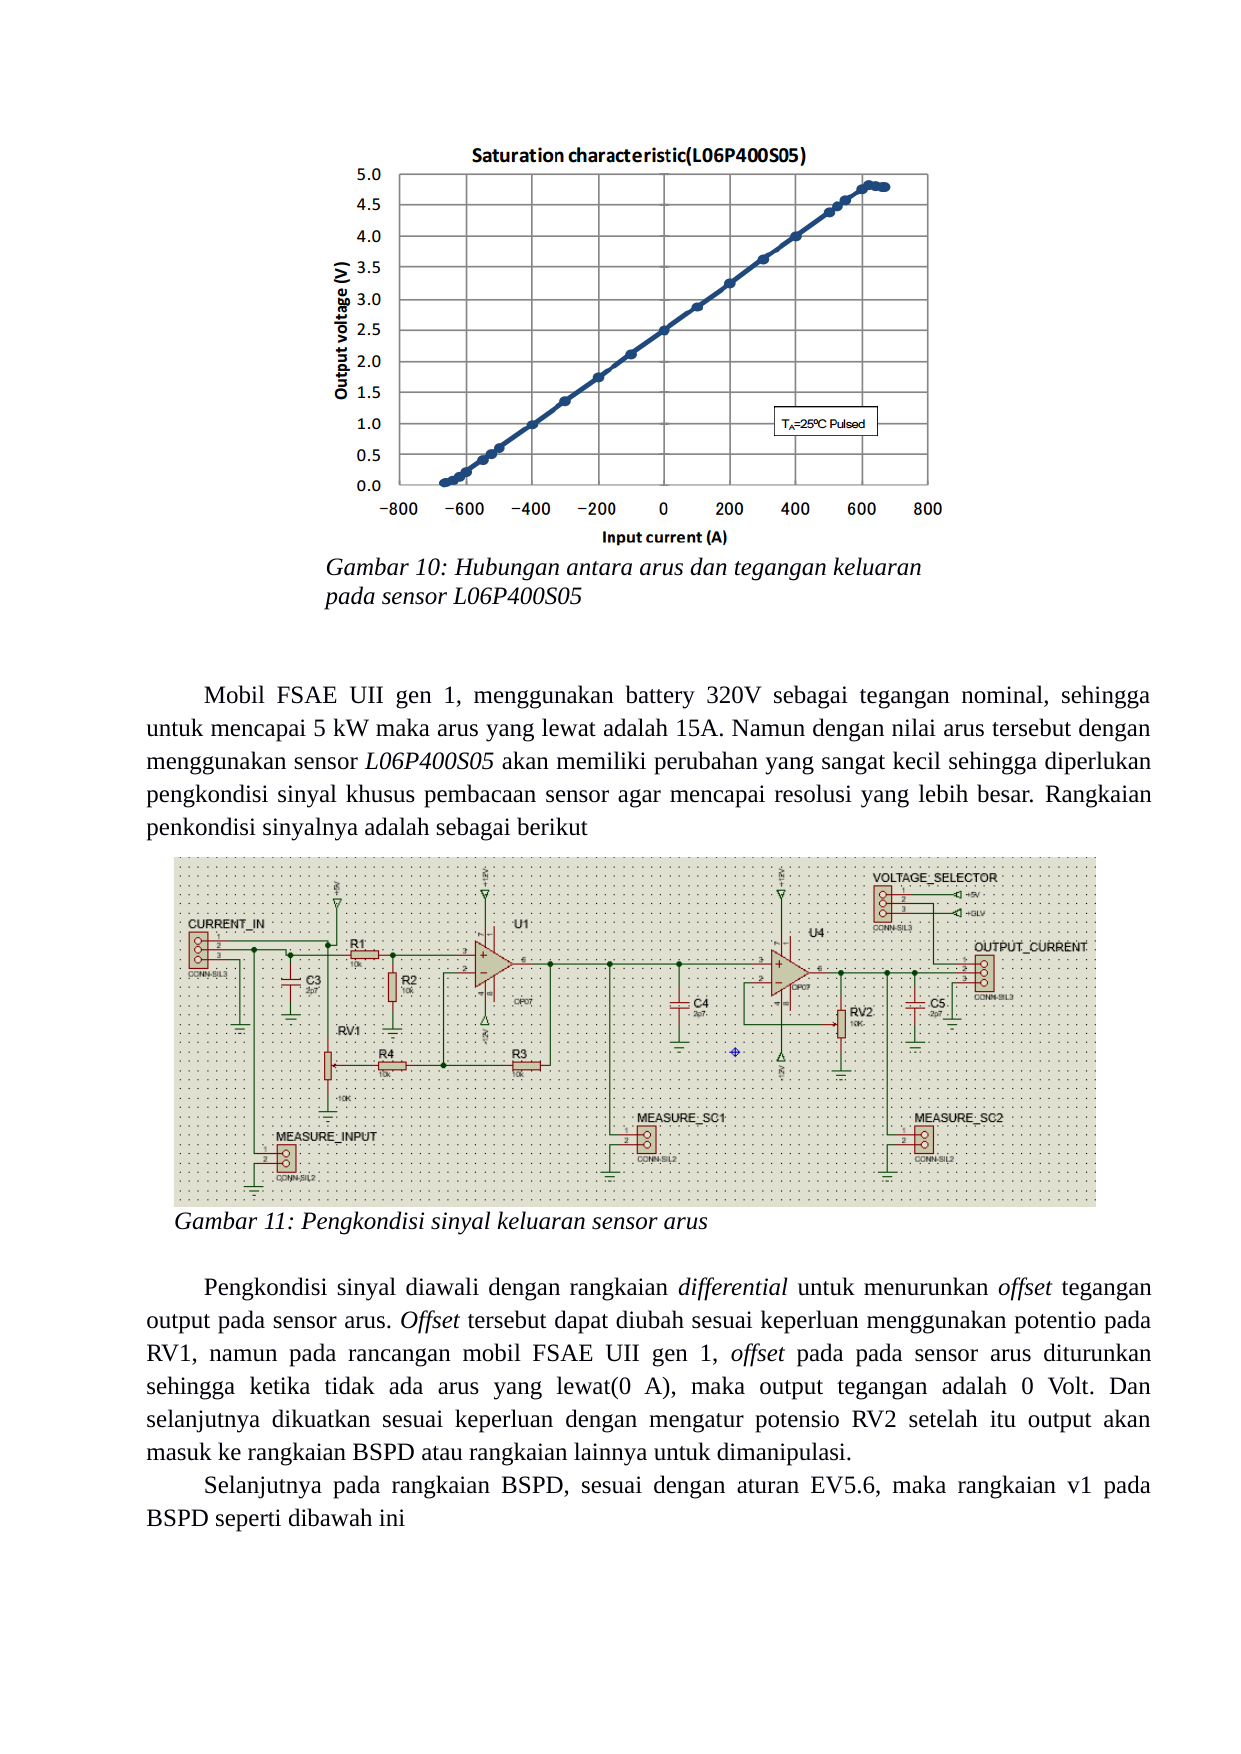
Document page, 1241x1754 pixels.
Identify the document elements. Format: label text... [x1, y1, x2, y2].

text Gambar 10: Pengkondisi sinyal keluaran sensor arus [174, 1207, 1096, 1235]
picture [622, 130, 945, 553]
text Mobil FSAE UII gen 1, menggunakan battery 320V sebagai tegangan nominal, sehingga untuk mencapai 5 kW maka arus yang lewat adalah 15A. Namun dengan nilai arus tersebut dengan menggunakan sensor L06P400S05 akan memiliki perubahan yang sangat kecil sehingga diperlukan pengkondisi sinyal khusus pembacaan sensor agar mencapai resolusi yang lebih besar. Rangkaian penkondisi sinyalnya adalah sebagai berikut [146, 680, 1152, 841]
text Pengkondisi sinyal diawali dengan rangkaian differential untuk menurunkan offset tegangan output pada sensor arus. Offset tersebut dapat diubah sesuai keperluan menggunakan potentio pada RV1, namun pada rancangan mobil FSAE UII gen 1, offset pada pada sensor arus diturunkan sehingga ketika tidak ada arus yang lewat(0 A), maka output tegangan adalah 0 Volt. Dan selanjutnya dikuatkan sesuai keperluan dengan mengatur potensio RV2 setelah itu output akan masuk ke rangkaian BSPD atau rangkaian lainnya untuk dimanipulasi. [146, 1272, 1152, 1466]
picture [173, 857, 1096, 1207]
text Selanjutnya pada rangkaian BSPD, sesuai dengan aturan EV5.6, maka rangkaian v1 pada BSPD seperti dibawah ini [146, 1470, 1152, 1532]
text Gambar 9: Hubungan antara arus dan tegangan keluaran pada sensor L06P400S05 [325, 131, 944, 610]
